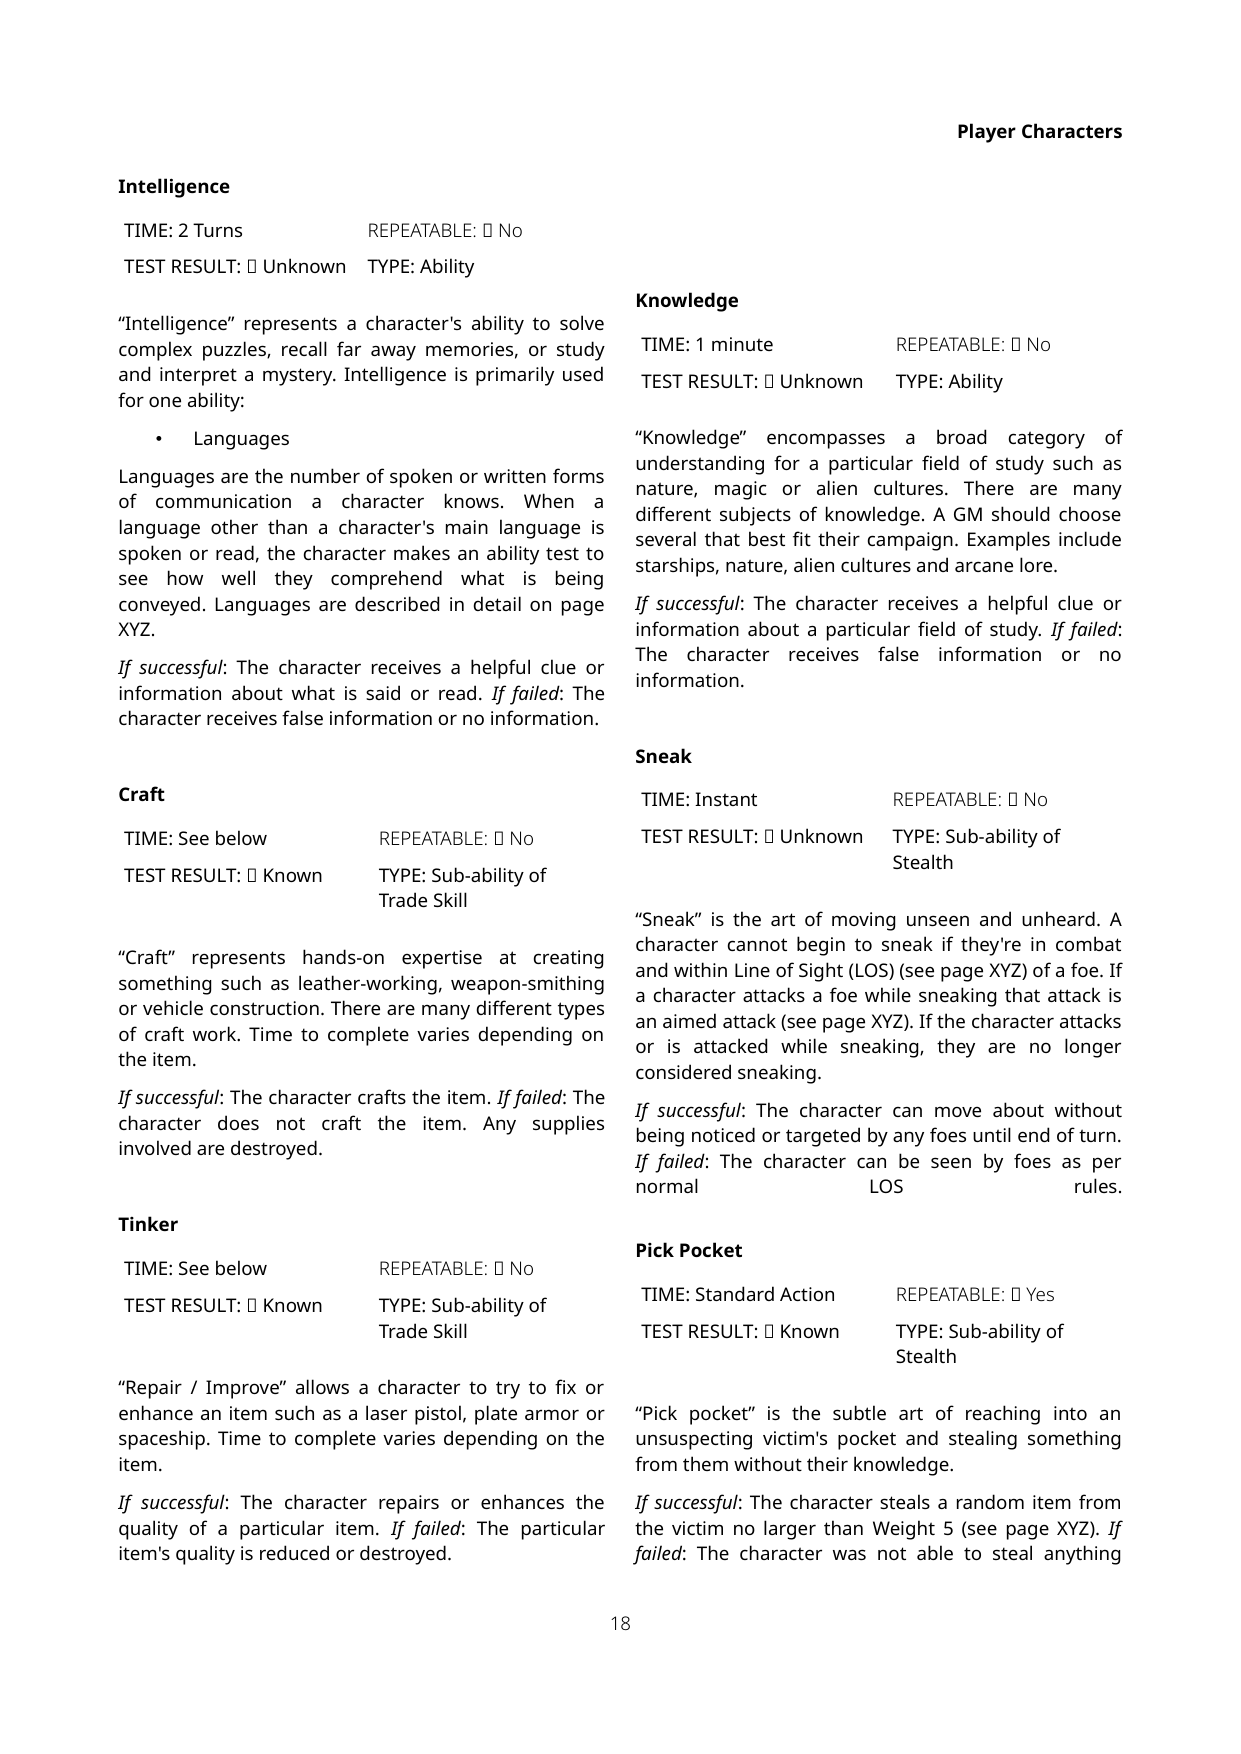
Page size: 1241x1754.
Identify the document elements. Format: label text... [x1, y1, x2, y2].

text “Sneak” is the art of moving unseen and unheard. A character cannot begin to sneak if they're in combat and within Line of Sight (LOS) (see page XYZ) of a foe. If a character attacks a foe while sneaking that attack is an aimed attack (see page XYZ). If the character attacks or is attacked while sneaking, they are no longer considered sneaking. [635, 880, 1122, 1084]
table_cell TEST RESULT:  Unknown [118, 248, 362, 285]
text Intelligence [118, 173, 605, 199]
table_header TIME: 1 minute [635, 325, 890, 362]
text “Knowledge” encompasses a broad category of understanding for a particular field of study such as nature, magic or alien cultures. There are many different subjects of knowledge. A GM should choose several that best fit their campaign. Examples include starships, nature, alien cultures and arcane lore. [635, 399, 1122, 578]
text If successful: The character repairs or enhances the quality of a particular item. If failed: The particular item's quality is reduced or destroyed. [118, 1489, 605, 1566]
table_header REPEATABLE:  Yes [890, 1275, 1123, 1312]
text Knowledge [635, 287, 1122, 313]
table_cell TYPE: Sub-ability of Trade Skill [373, 856, 606, 919]
text “Pick pocket” is the subtle art of reaching into an unsuspecting victim's pocket and stealing something from them without their knowledge. [635, 1375, 1122, 1477]
table_header TIME: See below [118, 820, 373, 856]
text Sneak [635, 743, 1122, 768]
table_header TIME: Standard Action [635, 1275, 890, 1312]
table_cell TYPE: Sub-ability of Stealth [887, 818, 1123, 880]
table_cell TEST RESULT:  Known [635, 1312, 890, 1375]
table_cell TYPE: Sub-ability of Stealth [890, 1312, 1123, 1375]
text If successful: The character receives a helpful clue or information about what is said or read. If failed: The character receives false information or no information. [118, 654, 605, 731]
text “Craft” represents hands-on expertise at creating something such as leather-working, weapon-smithing or vehicle construction. There are many different types of craft work. Time to complete varies depending on the item. [118, 919, 605, 1072]
table_header REPEATABLE:  No [373, 820, 606, 856]
text “Repair / Improve” allows a character to try to fix or enhance an item such as a laser pistol, plate armor or spaceship. Time to complete varies depending on the item. [118, 1349, 605, 1477]
table_header REPEATABLE:  No [373, 1250, 606, 1287]
table_cell TEST RESULT:  Known [118, 1287, 373, 1349]
table_cell TYPE: Ability [890, 362, 1123, 399]
text If successful: The character steals a random item from the victim no larger than Weight 5 (see page XYZ). If failed: The character was not able to steal anything [635, 1489, 1122, 1566]
table_cell TEST RESULT:  Unknown [635, 362, 890, 399]
table_header TIME: Instant [635, 781, 887, 818]
table_cell TYPE: Sub-ability of Trade Skill [373, 1287, 606, 1349]
table_header TIME: 2 Turns [118, 211, 362, 248]
text Tinker [118, 1212, 605, 1237]
table_cell TYPE: Ability [362, 248, 605, 285]
table_header REPEATABLE:  No [887, 781, 1123, 818]
text Craft [118, 781, 605, 807]
text If successful: The character receives a helpful clue or information about a particular field of study. If failed: The character receives false information or no information. [635, 590, 1122, 692]
text Languages are the number of spoken or written forms of communication a character knows. When a language other than a character's main language is spoken or read, the character makes an ability test to see how well they comprehend what is being conveyed. Languages are described in detail on page XYZ. [118, 463, 605, 642]
text If successful: The character crafts the item. If failed: The character does not craft the item. Any supplies involved are destroyed. [118, 1084, 605, 1161]
table_header REPEATABLE:  No [362, 211, 605, 248]
text If successful: The character can move about without being noticed or targeted by any foes until end of turn. If failed: The character can be seen by foes as per normal LOS rules. [635, 1097, 1122, 1225]
text “Intelligence” represents a character's ability to solve complex puzzles, recall far away memories, or study and interpret a mystery. Intelligence is primarily used for one ability: [118, 285, 605, 413]
table_header TIME: See below [118, 1250, 373, 1287]
table_cell TEST RESULT:  Unknown [635, 818, 887, 880]
table_cell TEST RESULT:  Known [118, 856, 373, 919]
list Languages [156, 425, 605, 451]
table_header REPEATABLE:  No [890, 325, 1123, 362]
text Pick Pocket [635, 1237, 1122, 1263]
